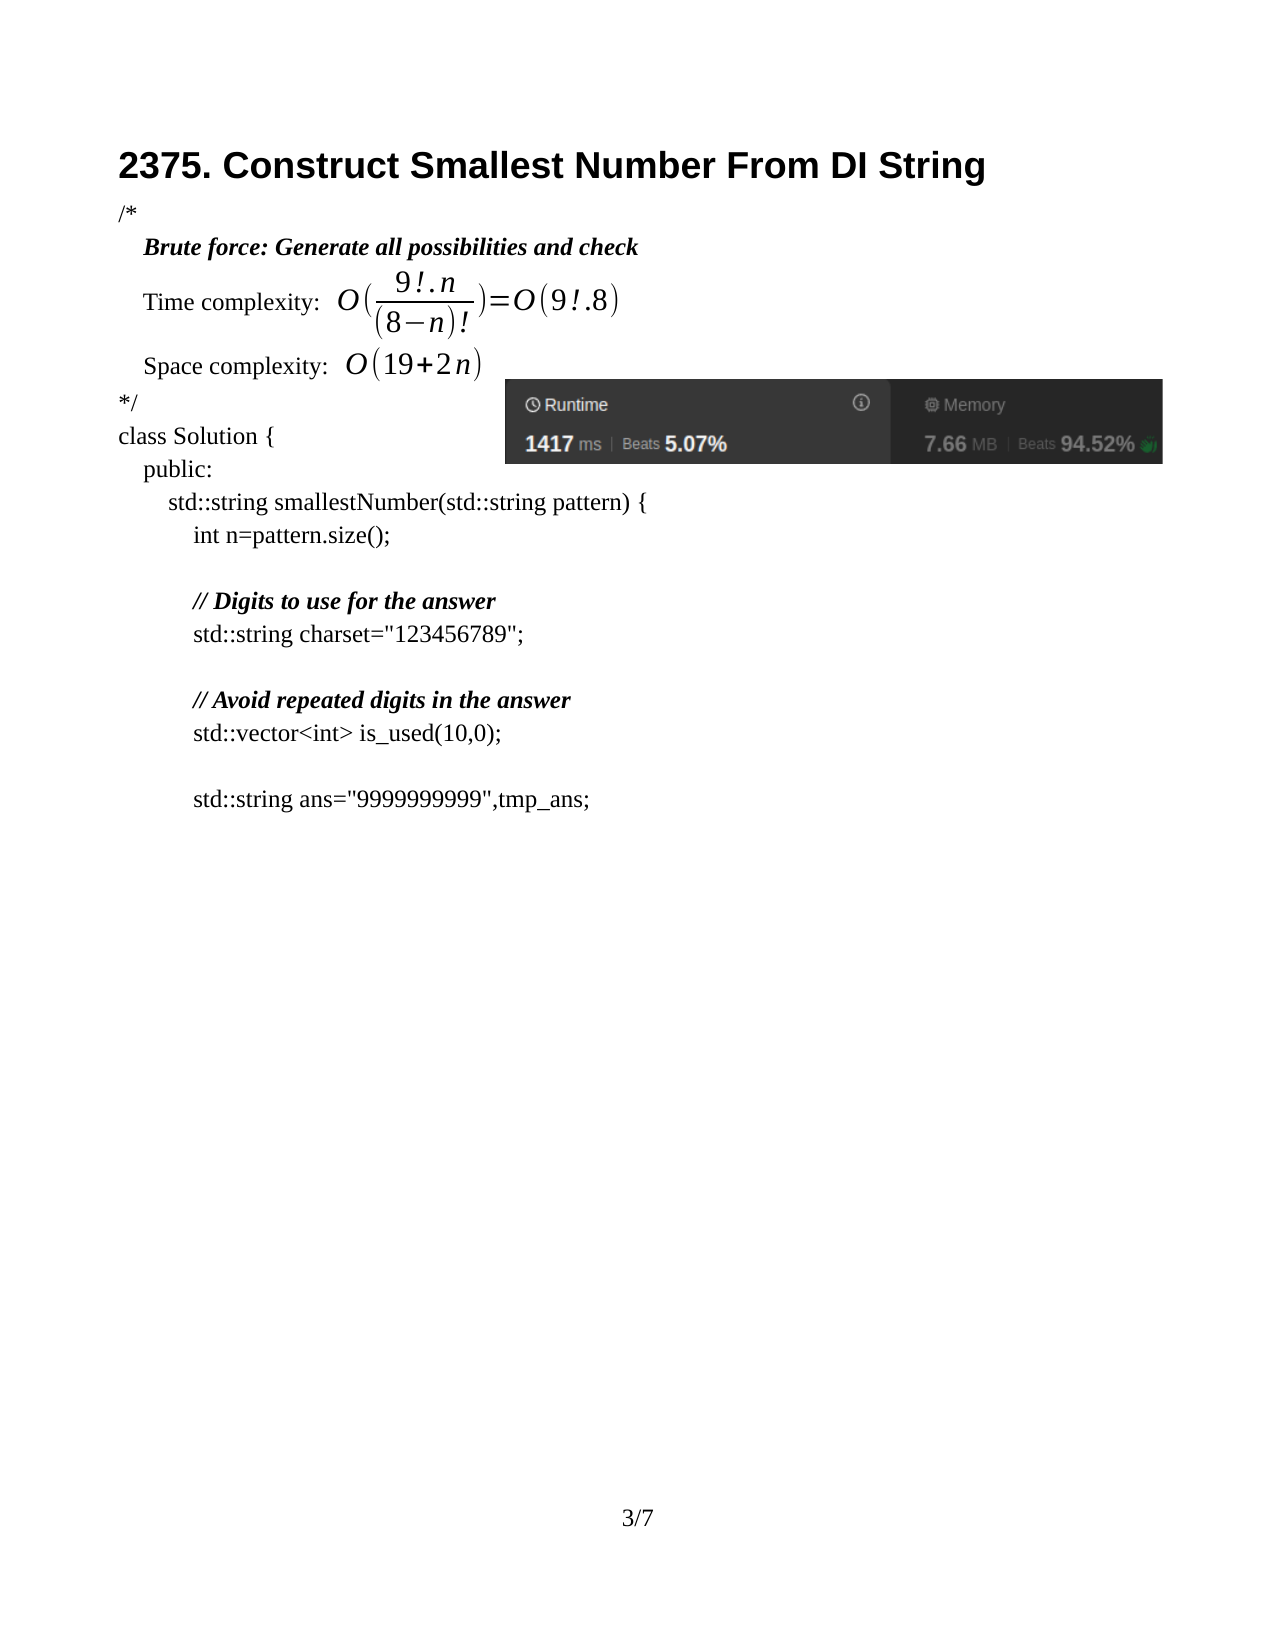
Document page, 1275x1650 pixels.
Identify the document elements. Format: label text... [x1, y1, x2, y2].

text std::string charset="123456789"; [118, 619, 1157, 648]
text /* [118, 199, 1157, 227]
picture [505, 379, 1163, 464]
text Space complexity: [118, 346, 1157, 384]
text Time complexity: [118, 265, 1157, 342]
text */ [118, 388, 505, 417]
text public: [118, 454, 1157, 483]
text // Digits to use for the answer [118, 586, 1157, 615]
text Brute force: Generate all possibilities and check [118, 232, 1157, 261]
text std::vector<int> is_used(10,0); [118, 718, 1157, 747]
text // Avoid repeated digits in the answer [118, 685, 1157, 714]
text class Solution { [118, 421, 505, 450]
text std::string smallestNumber(std::string pattern) { [118, 487, 1157, 516]
text int n=pattern.size(); [118, 520, 1157, 549]
text std::string ans="9999999999",tmp_ans; [118, 784, 1157, 813]
subtitle 2375. Construct Smallest Number From DI String [118, 143, 1157, 186]
